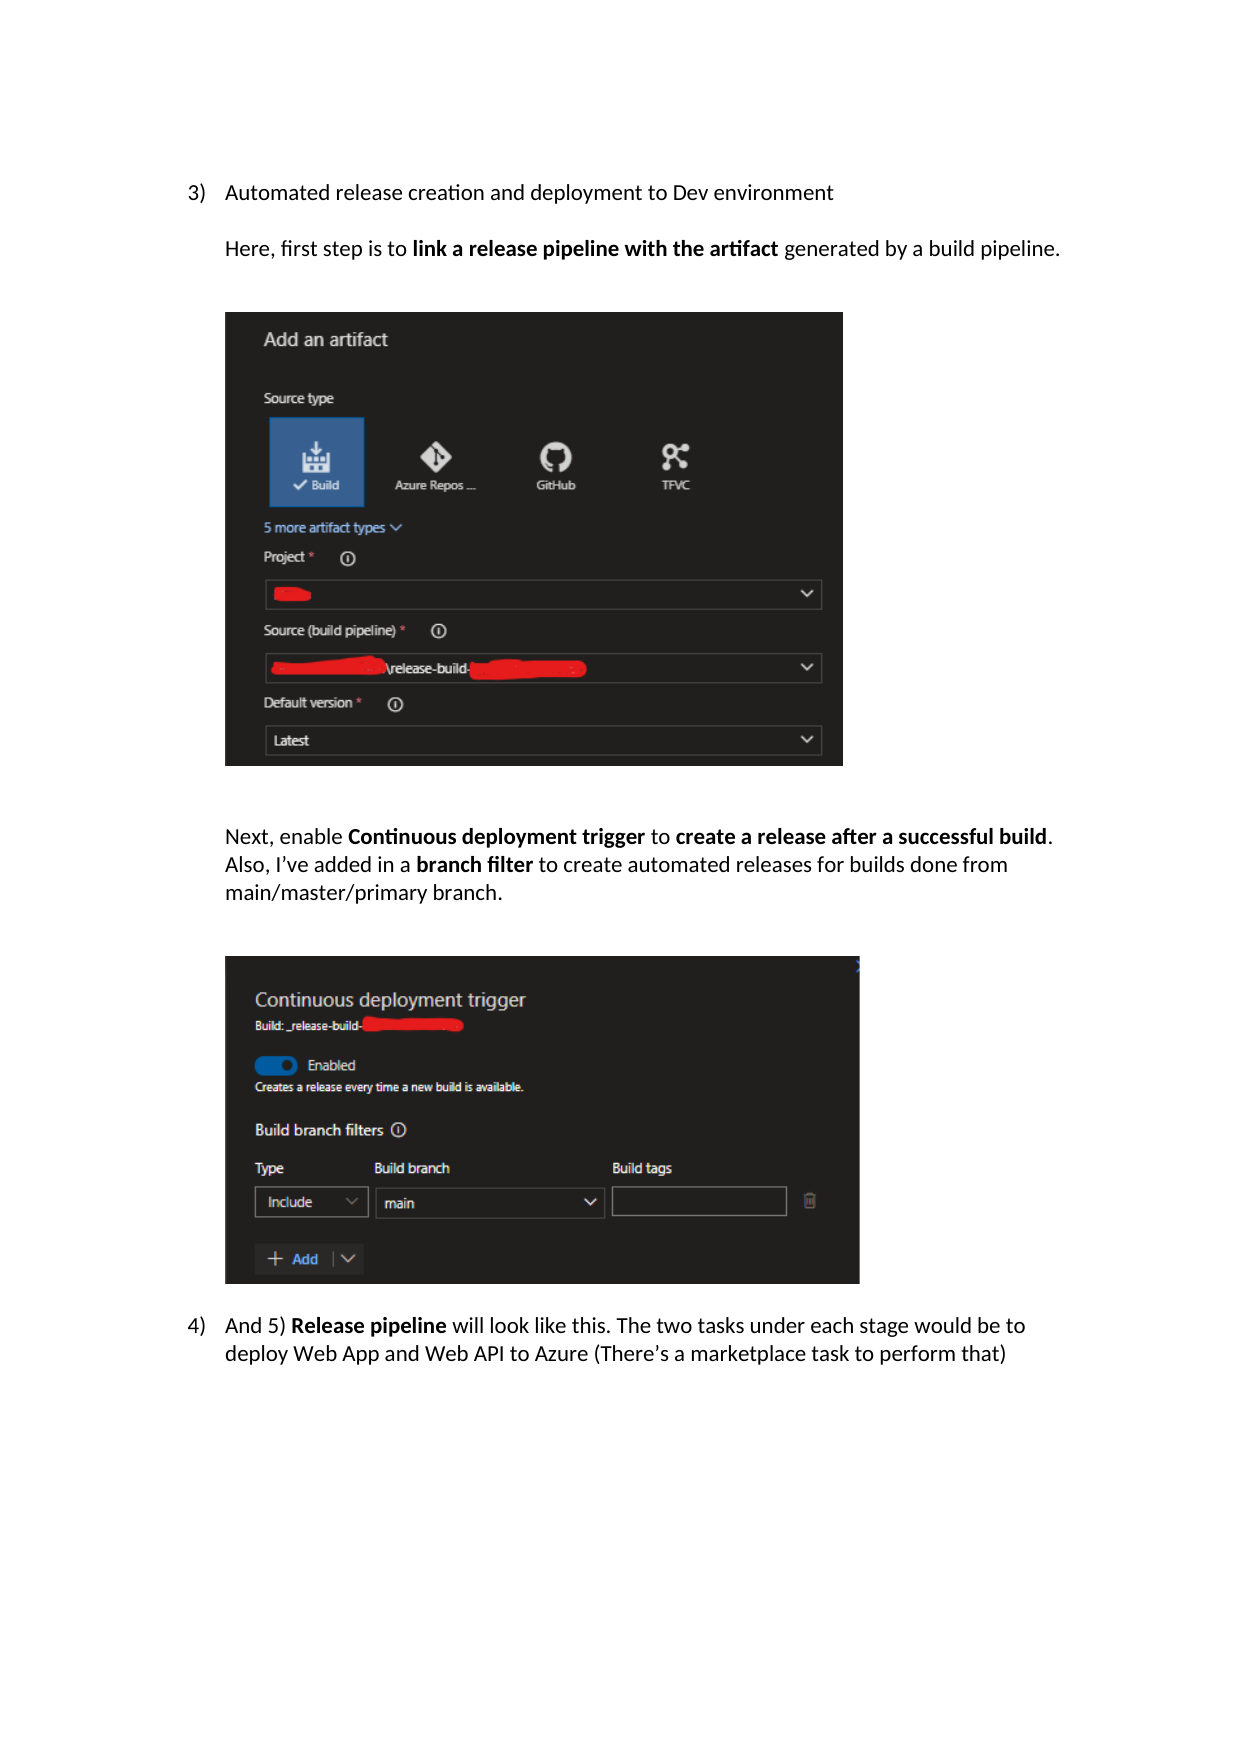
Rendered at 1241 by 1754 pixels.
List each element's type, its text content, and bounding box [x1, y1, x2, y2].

list And 5) Release pipeline will look like this. The two tasks under each stage would be to deploy Web App and Web API to Azure (There’s a marketplace task to perform that) [187, 1311, 1090, 1367]
text Next, enable Continuous deployment trigger to create a release after a successful build. Also, I’ve added in a branch filter to create automated releases for builds done from main/master/primary branch. [225, 822, 1090, 906]
list Automated release creation and deployment to Dev environment [187, 178, 1090, 206]
text Here, first step is to link a release pipeline with the artifact generated by a build pipeline. [225, 234, 1090, 262]
